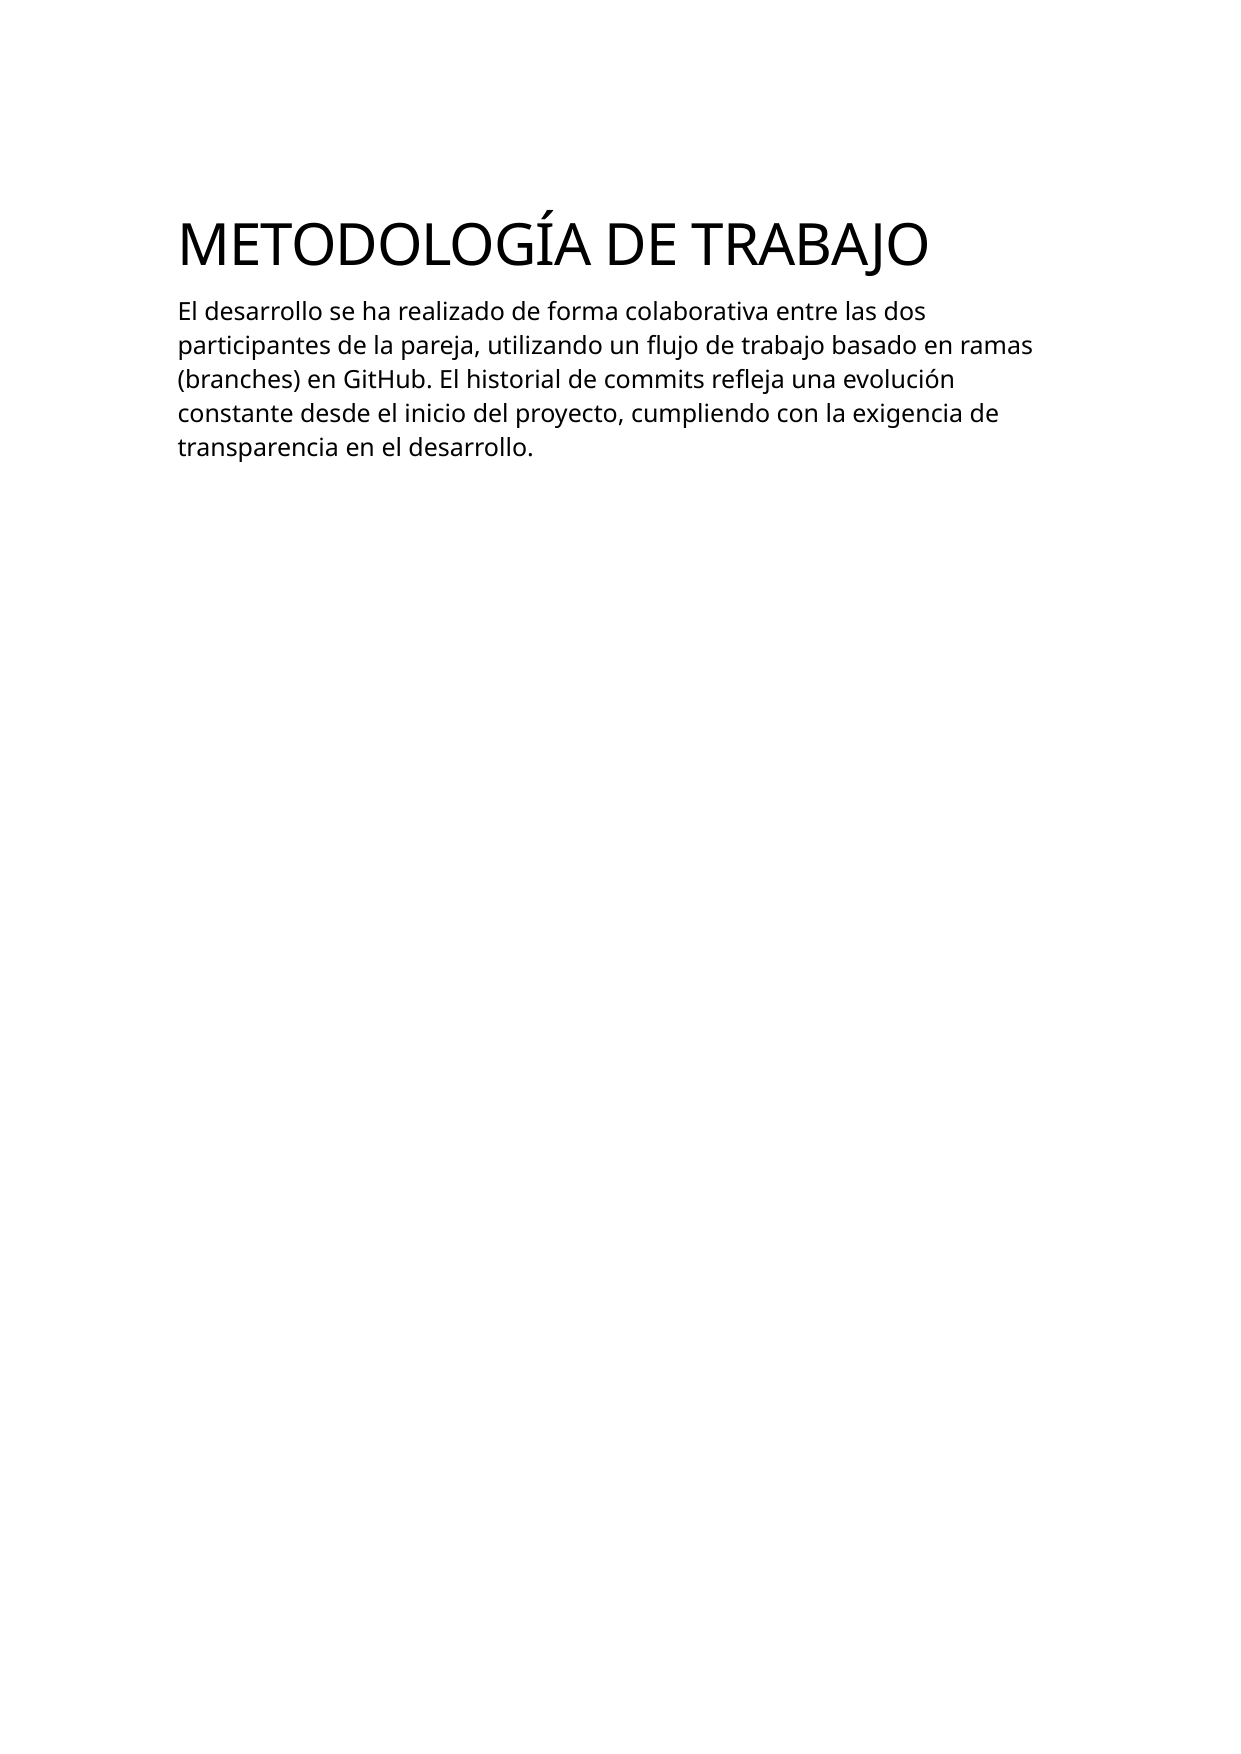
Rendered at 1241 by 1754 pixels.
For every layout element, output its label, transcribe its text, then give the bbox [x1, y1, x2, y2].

text El desarrollo se ha realizado de forma colaborativa entre las dos participantes de la pareja, utilizando un flujo de trabajo basado en ramas (branches) en GitHub. El historial de commits refleja una evolución constante desde el inicio del proyecto, cumpliendo con la exigencia de transparencia en el desarrollo. [177, 293, 1063, 464]
text METODOLOGÍA DE TRABAJO [177, 203, 1063, 283]
